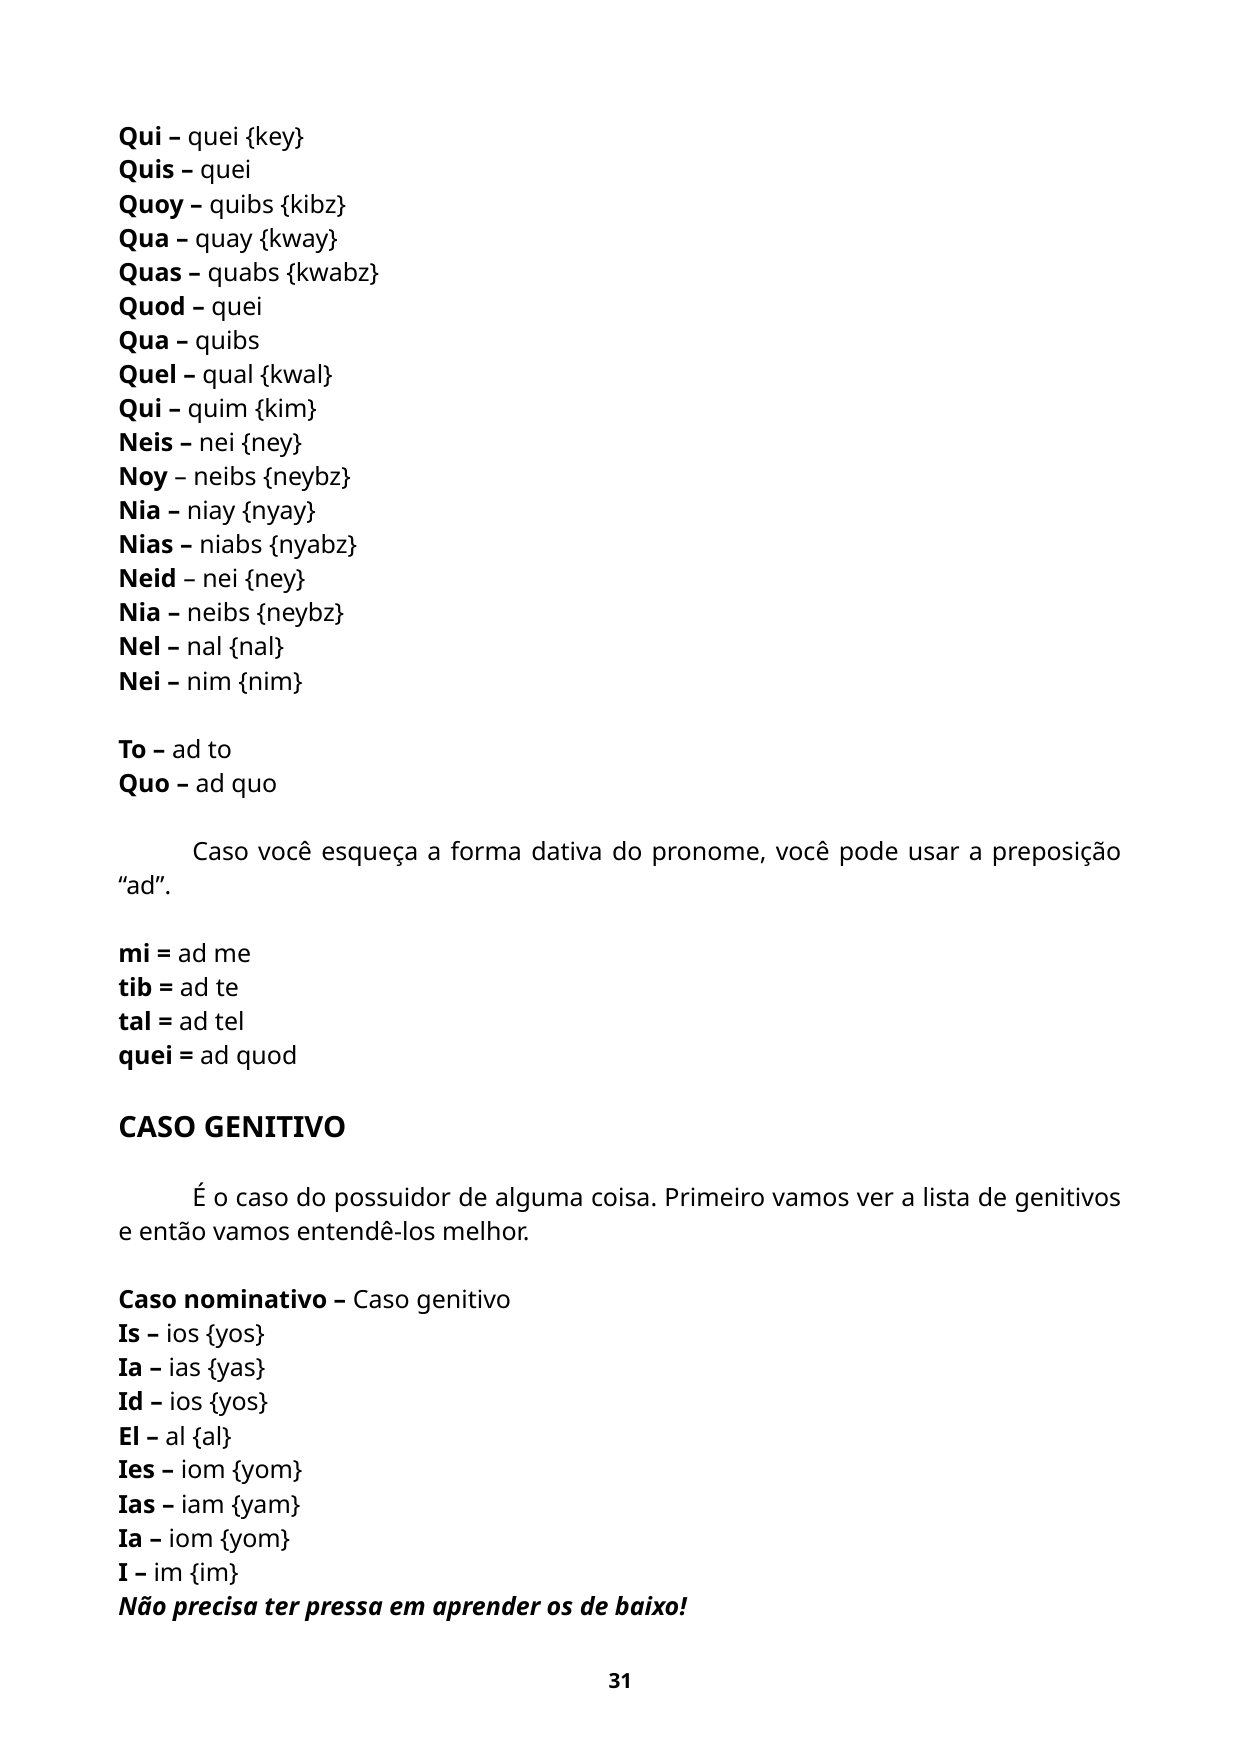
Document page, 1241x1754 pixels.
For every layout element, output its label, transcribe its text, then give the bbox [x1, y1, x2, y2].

text Noy – neibs {neybz} [118, 459, 1122, 493]
text Qui – quei {key} [118, 118, 1122, 152]
text Caso nominativo – Caso genitivo [118, 1282, 1122, 1316]
text I – im {im} [118, 1554, 1122, 1588]
text Neis – nei {ney} [118, 425, 1122, 459]
subtitle CASO GENITIVO [118, 1106, 1122, 1146]
text tal = ad tel [118, 1004, 1122, 1038]
text Caso você esqueça a forma dativa do pronome, você pode usar a preposição “ad”. [118, 833, 1122, 902]
text To – ad to [118, 731, 1122, 765]
text Ia – iom {yom} [118, 1520, 1122, 1554]
text Nel – nal {nal} [118, 629, 1122, 663]
text Nia – niay {nyay} [118, 493, 1122, 527]
text Nia – neibs {neybz} [118, 595, 1122, 629]
text Ia – ias {yas} [118, 1350, 1122, 1384]
text Quel – qual {kwal} [118, 357, 1122, 391]
text Quis – quei [118, 152, 1122, 186]
text Ias – iam {yam} [118, 1486, 1122, 1520]
text Quo – ad quo [118, 765, 1122, 799]
text Id – ios {yos} [118, 1384, 1122, 1418]
text Is – ios {yos} [118, 1316, 1122, 1350]
text Qui – quim {kim} [118, 391, 1122, 425]
text Nias – niabs {nyabz} [118, 527, 1122, 561]
text El – al {al} [118, 1418, 1122, 1452]
text mi = ad me [118, 936, 1122, 970]
text Não precisa ter pressa em aprender os de baixo! [118, 1588, 1122, 1622]
text Neid – nei {ney} [118, 561, 1122, 595]
text É o caso do possuidor de alguma coisa. Primeiro vamos ver a lista de genitivos e então vamos entendê-los melhor. [118, 1180, 1122, 1248]
text Ies – iom {yom} [118, 1452, 1122, 1486]
text Quas – quabs {kwabz} [118, 254, 1122, 288]
text Nei – nim {nim} [118, 663, 1122, 697]
text quei = ad quod [118, 1038, 1122, 1072]
text Quoy – quibs {kibz} [118, 186, 1122, 220]
text Quod – quei [118, 288, 1122, 322]
text Qua – quay {kway} [118, 220, 1122, 254]
text tib = ad te [118, 970, 1122, 1004]
text Qua – quibs [118, 322, 1122, 357]
